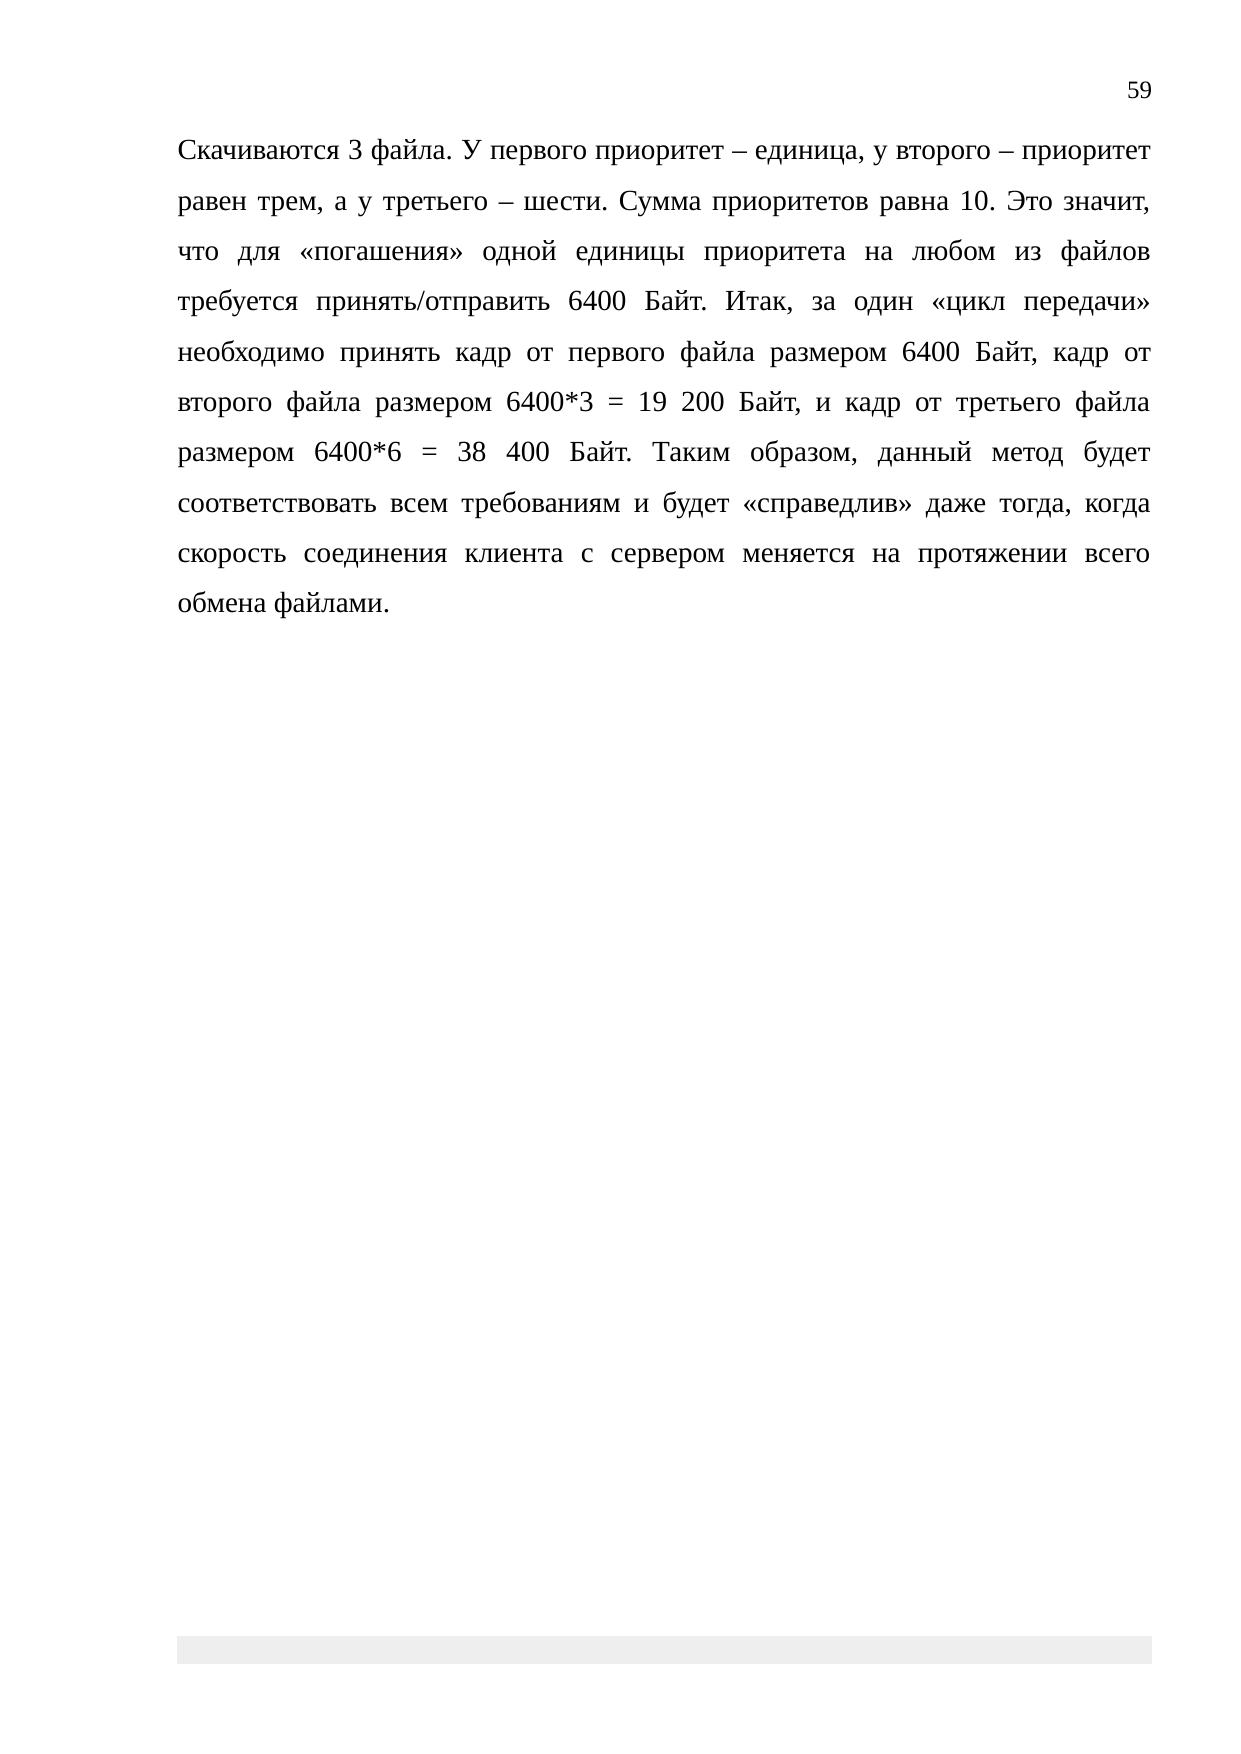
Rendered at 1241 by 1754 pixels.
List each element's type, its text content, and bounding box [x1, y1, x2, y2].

text Скачиваются 3 файла. У первого приоритет – единица, у второго – приоритет равен трем, а у третьего – шести. Сумма приоритетов равна 10. Это значит, что для «погашения» одной единицы приоритета на любом из файлов требуется принять/отправить 6400 Байт. Итак, за один «цикл передачи» необходимо принять кадр от первого файла размером 6400 Байт, кадр от второго файла размером 6400*3 = 19 200 Байт, и кадр от третьего файла размером 6400*6 = 38 400 Байт. Таким образом, данный метод будет соответствовать всем требованиям и будет «справедлив» даже тогда, когда скорость соединения клиента с сервером меняется на протяжении всего обмена файлами. [177, 132, 1152, 619]
